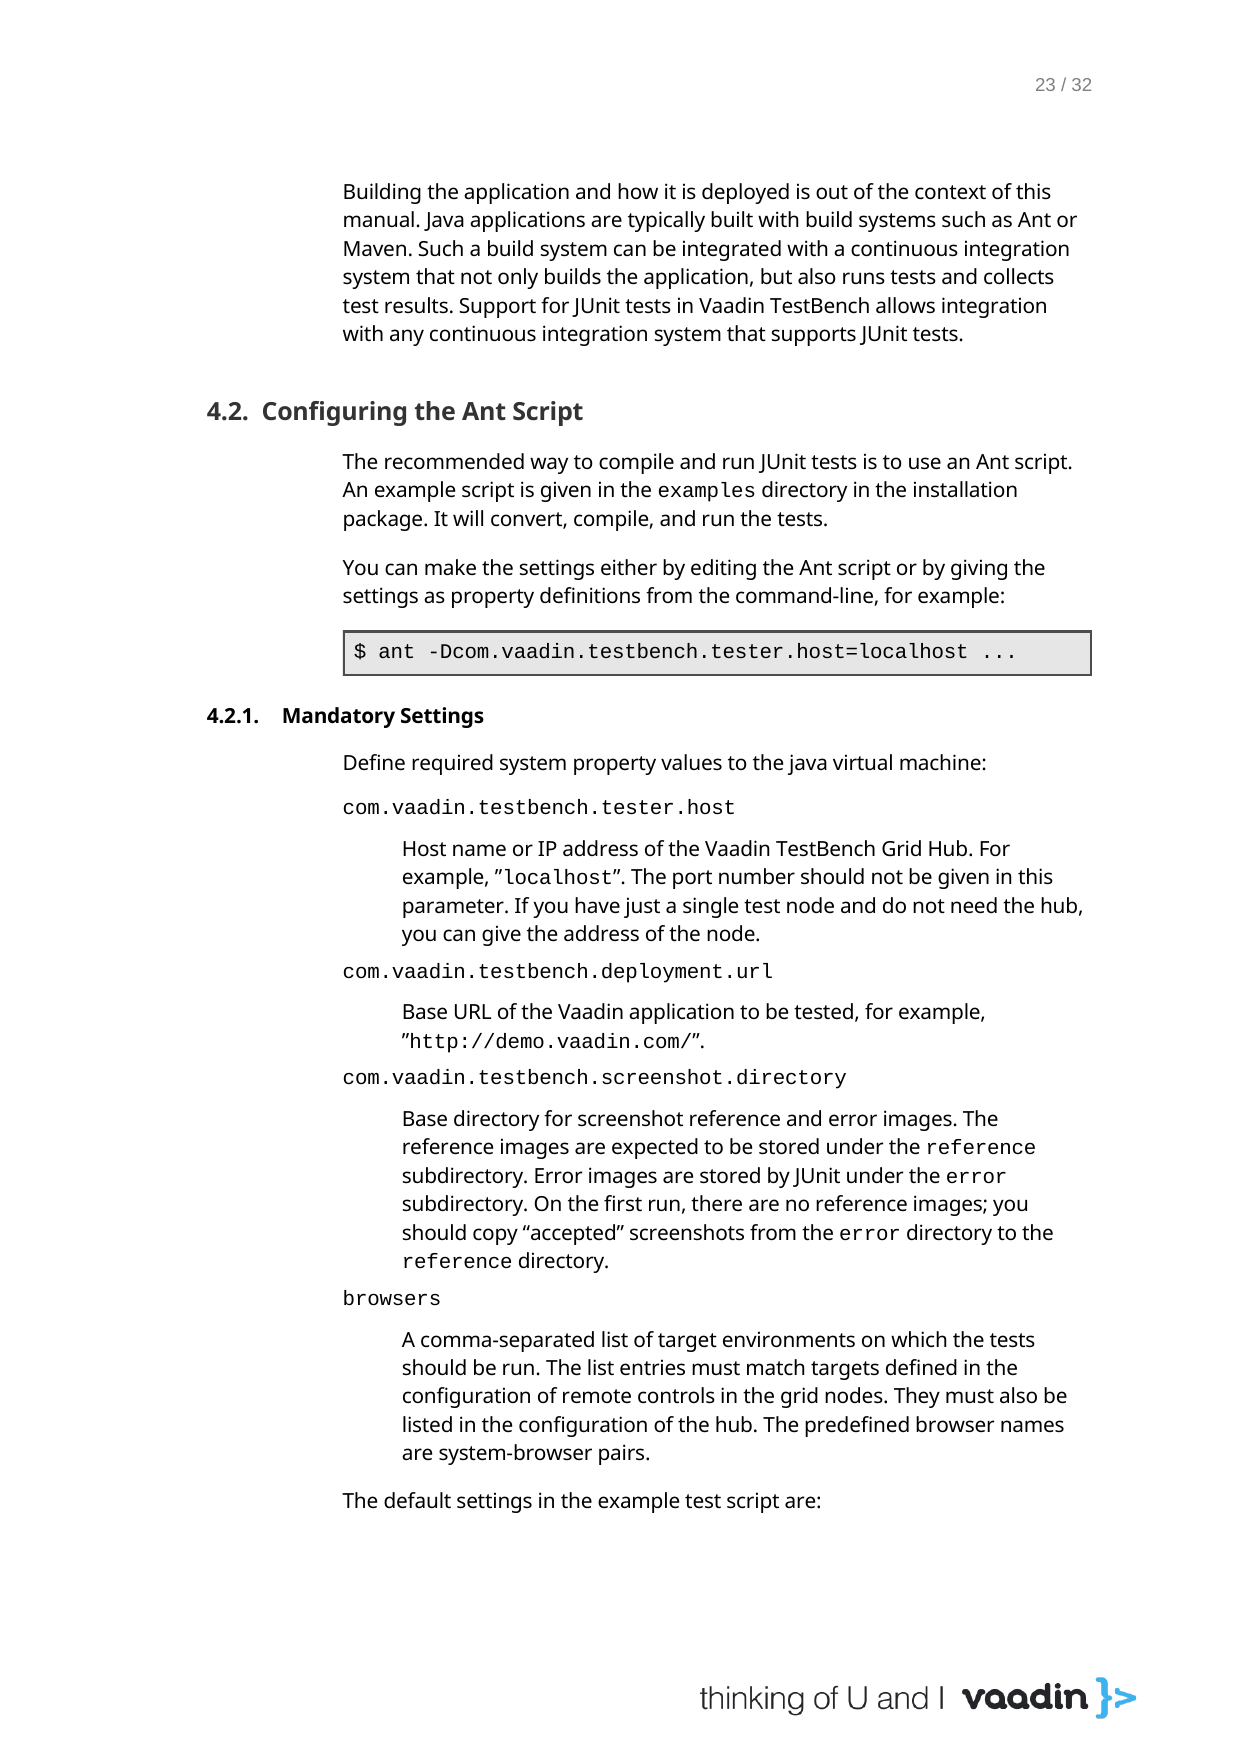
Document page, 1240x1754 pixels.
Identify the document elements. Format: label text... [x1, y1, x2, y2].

text The recommended way to compile and run JUnit tests is to use an Ant script. An example script is given in the examples directory in the installation package. It will convert, compile, and run the tests. [342, 447, 1092, 532]
text Define required system property values to the java virtual machine: [342, 748, 1092, 777]
text The default settings in the example test script are: [342, 1486, 1092, 1514]
text Building the application and how it is deployed is out of the context of this manual. Java applications are typically built with build systems such as Ant or Maven. Such a build system can be integrated with a continuous integration system that not only builds the application, but also runs tests and collects test results. Support for JUnit tests in Vaadin TestBench allows integration with any continuous integration system that supports JUnit tests. [342, 177, 1092, 348]
text $ ant -Dcom.vaadin.testbench.tester.host=localhost ... [345, 633, 1090, 674]
text com.vaadin.testbench.tester.host [342, 797, 1092, 821]
text You can make the settings either by editing the Ant script or by giving the settings as property definitions from the command-line, for example: [342, 553, 1092, 610]
text browsers [342, 1288, 1092, 1312]
text Base directory for screenshot reference and error images. The reference images are expected to be stored under the reference subdirectory. Error images are stored by JUnit under the error subdirectory. On the first run, there are no reference images; you should copy “accepted” screenshots from the error directory to the reference directory. [402, 1104, 1092, 1275]
picture [699, 1673, 1139, 1721]
subtitle Configuring the Ant Script [207, 394, 1092, 428]
text Base URL of the Vaadin application to be tested, for example, ”http://demo.vaadin.com/”. [402, 997, 1092, 1054]
text com.vaadin.testbench.screenshot.directory [342, 1067, 1092, 1091]
text Host name or IP address of the Vaadin TestBench Grid Hub. For example, ”localhost”. The port number should not be given in this parameter. If you have just a single test node and do not need the hub, you can give the address of the node. [402, 834, 1092, 948]
text com.vaadin.testbench.deployment.url [342, 961, 1092, 984]
subtitle Mandatory Settings [207, 701, 1092, 729]
text A comma-separated list of target environments on which the tests should be run. The list entries must match targets defined in the configuration of remote controls in the grid nodes. They must also be listed in the configuration of the hub. The predefined browser names are system-browser pairs. [402, 1325, 1092, 1467]
